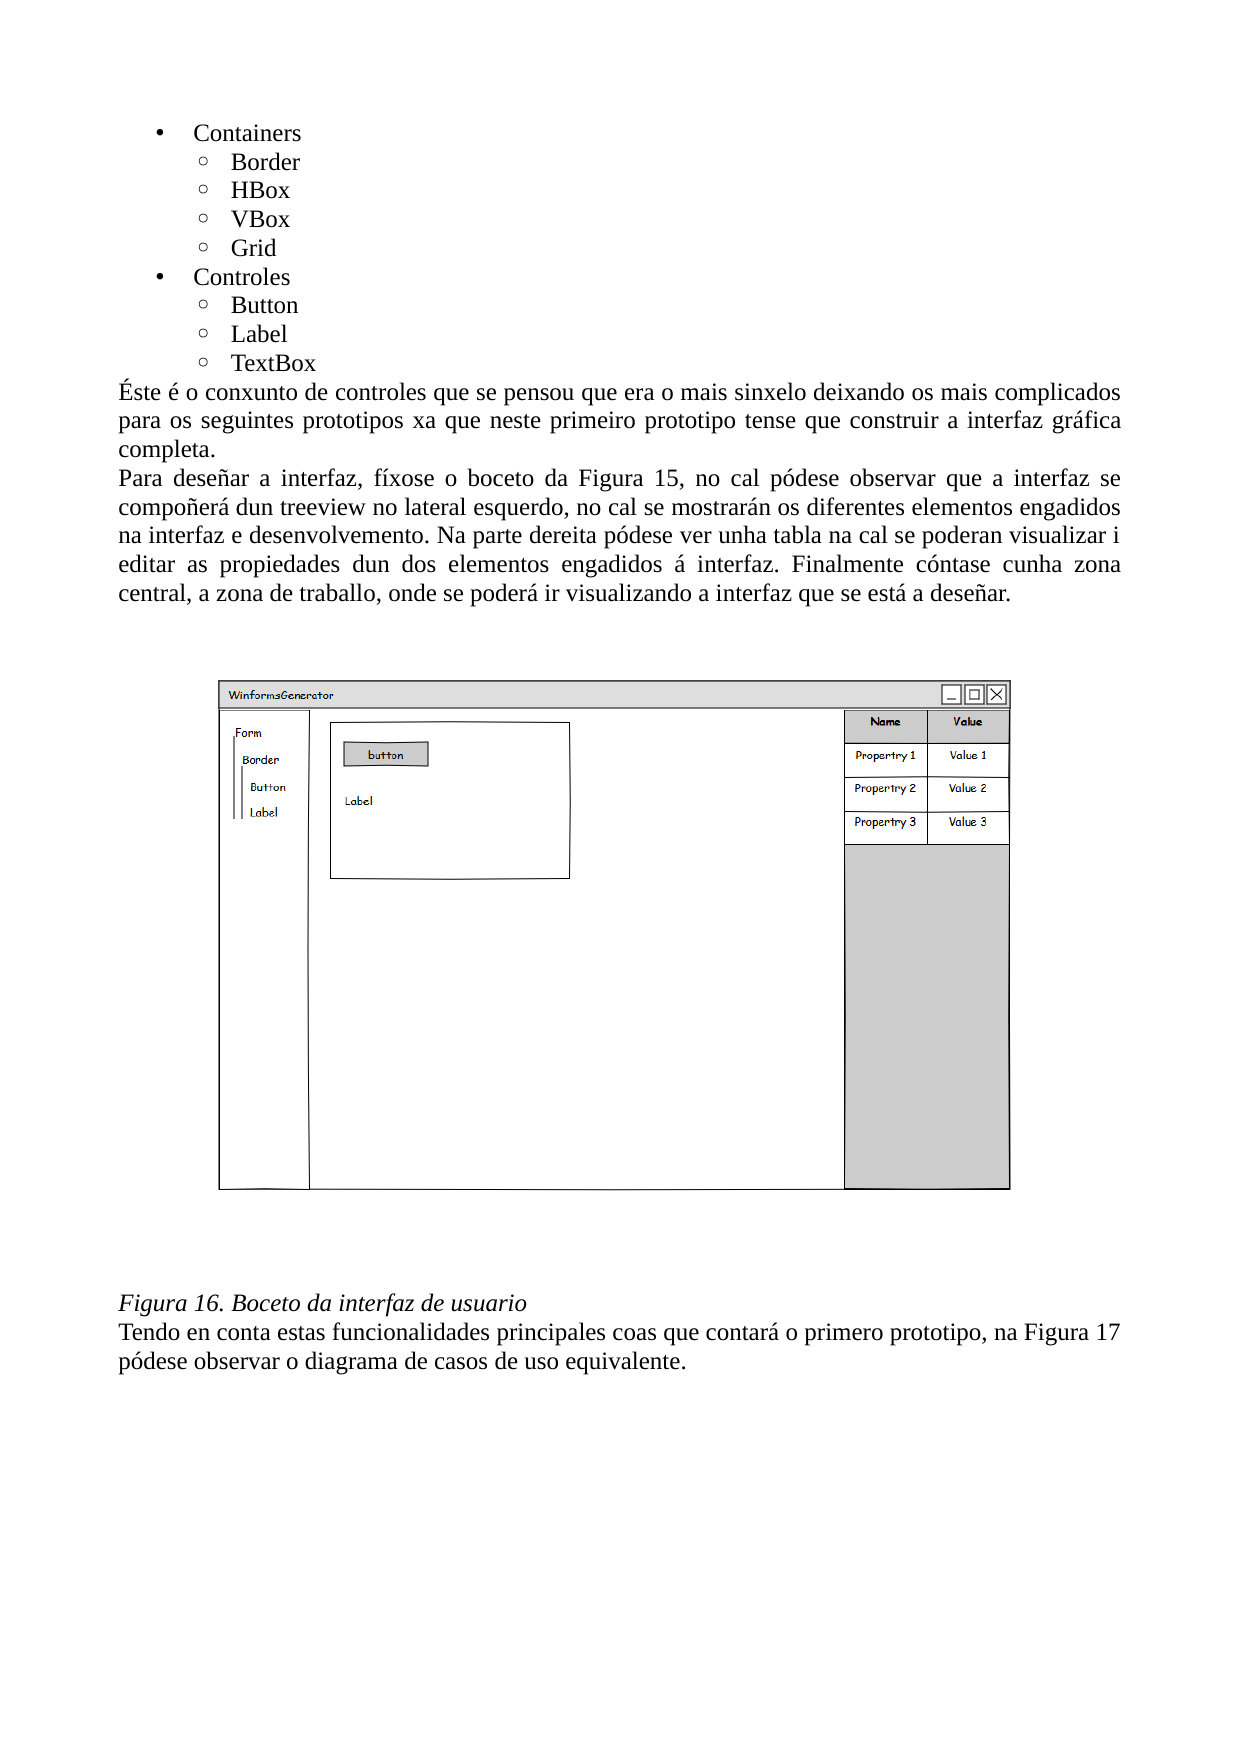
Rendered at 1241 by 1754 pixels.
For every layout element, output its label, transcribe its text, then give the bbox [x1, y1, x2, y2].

list TextBox [193, 348, 1122, 377]
list Containers [156, 118, 1122, 147]
text [118, 607, 1122, 619]
list Label [193, 319, 1122, 348]
list Grid [193, 233, 1122, 262]
text Para deseñar a interfaz, fíxose o boceto da Figura 15, no cal pódese observar que a interfaz se compoñerá dun treeview no lateral esquerdo, no cal se mostrarán os diferentes elementos engadidos na interfaz e desenvolvemento. Na parte dereita pódese ver unha tabla na cal se poderan visualizar i editar as propiedades dun dos elementos engadidos á interfaz. Finalmente cóntase cunha zona central, a zona de traballo, onde se poderá ir visualizando a interfaz que se está a deseñar. [118, 463, 1122, 607]
list VBox [193, 204, 1122, 233]
picture [118, 619, 1123, 1289]
list HBox [193, 176, 1122, 204]
text Tendo en conta estas funcionalidades principales coas que contará o primero prototipo, na Figura 17 pódese observar o diagrama de casos de uso equivalente. [118, 1317, 1122, 1375]
text Figura 16. Boceto da interfaz de usuario [118, 1289, 1122, 1317]
list Button [193, 291, 1122, 319]
list Controles [156, 262, 1122, 291]
list Border [193, 147, 1122, 176]
text Éste é o conxunto de controles que se pensou que era o mais sinxelo deixando os mais complicados para os seguintes prototipos xa que neste primeiro prototipo tense que construir a interfaz gráfica completa. [118, 377, 1122, 463]
